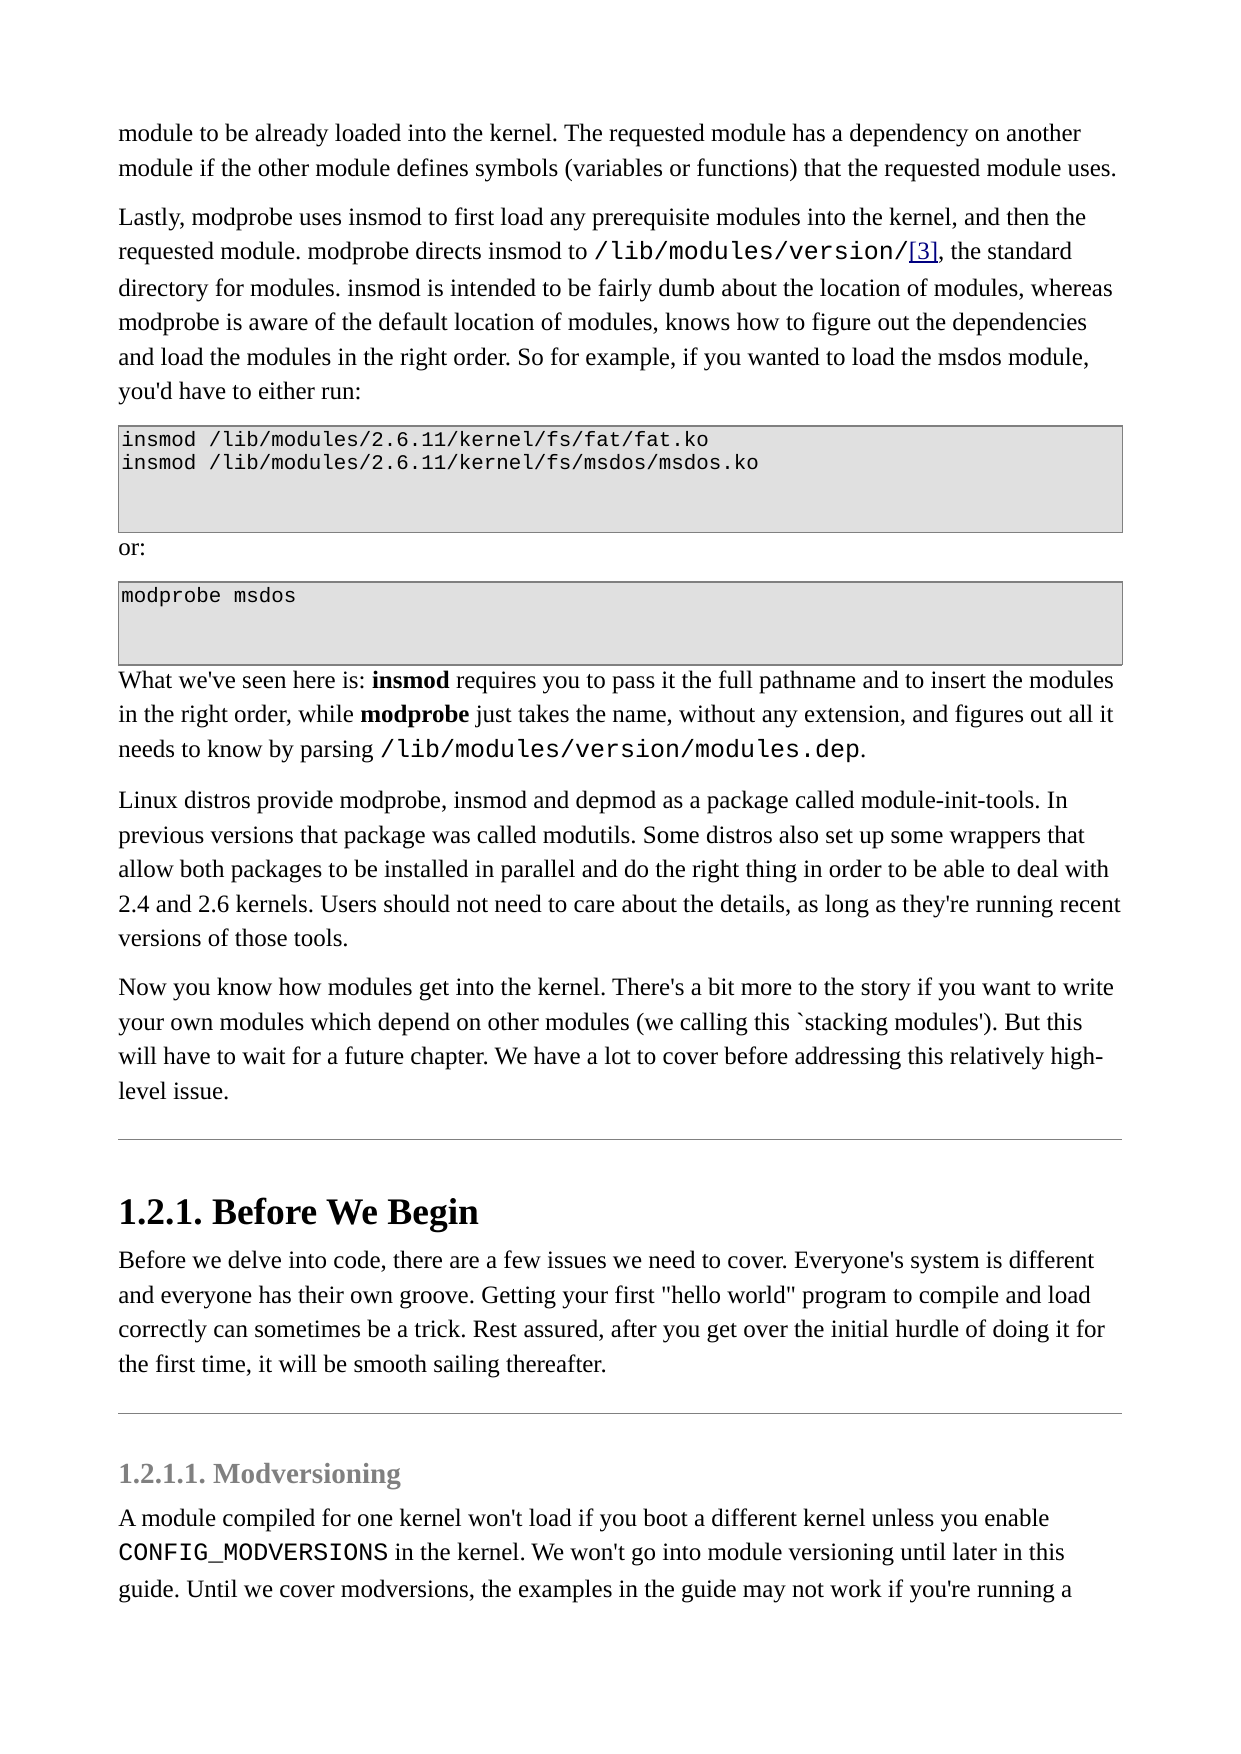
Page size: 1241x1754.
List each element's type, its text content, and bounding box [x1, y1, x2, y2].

subtitle 1.2.1. Before We Begin [118, 1190, 1122, 1233]
subtitle 1.2.1.1. Modversioning [118, 1457, 1122, 1490]
text module to be already loaded into the kernel. The requested module has a dependency on another module if the other module defines symbols (variables or functions) that the requested module uses. [118, 118, 1122, 181]
text Now you know how modules get into the kernel. There's a bit more to the story if you want to write your own modules which depend on other modules (we calling this `stacking modules'). But this will have to wait for a future chapter. We have a lot to cover before addressing this relatively high-level issue. [118, 972, 1122, 1104]
table_header modprobe msdos [119, 583, 1122, 664]
table_header insmod /lib/modules/2.6.11/kernel/fs/fat/fat.ko insmod /lib/modules/2.6.11/kernel/fs/msdos/msdos.ko [119, 427, 1122, 532]
text Linux distros provide modprobe, insmod and depmod as a package called module-init-tools. In previous versions that package was called modutils. Some distros also set up some wrappers that allow both packages to be installed in parallel and do the right thing in order to be able to deal with 2.4 and 2.6 kernels. Users should not need to care about the details, as long as they're running recent versions of those tools. [118, 785, 1122, 952]
text Lastly, modprobe uses insmod to first load any prerequisite modules into the kernel, and then the requested module. modprobe directs insmod to /lib/modules/version/[3], the standard directory for modules. insmod is intended to be fairly dumb about the location of modules, whereas modprobe is aware of the default location of modules, knows how to figure out the dependencies and load the modules in the right order. So for example, if you wanted to load the msdos module, you'd have to either run: [118, 202, 1122, 405]
text Before we delve into code, there are a few issues we need to cover. Everyone's system is different and everyone has their own groove. Getting your first "hello world" program to compile and load correctly can sometimes be a trick. Rest assured, after you get over the initial hurdle of doing it for the first time, it will be smooth sailing thereafter. [118, 1245, 1122, 1378]
text A module compiled for one kernel won't load if you boot a different kernel unless you enable CONFIG_MODVERSIONS in the kernel. We won't go into module versioning until later in this guide. Until we cover modversions, the examples in the guide may not work if you're running a [118, 1503, 1122, 1602]
text What we've seen here is: insmod requires you to pass it the full pathname and to insert the modules in the right order, while modprobe just takes the name, without any extension, and figures out all it needs to know by parsing /lib/modules/version/modules.dep. [118, 666, 1122, 764]
text or: [118, 533, 1122, 561]
